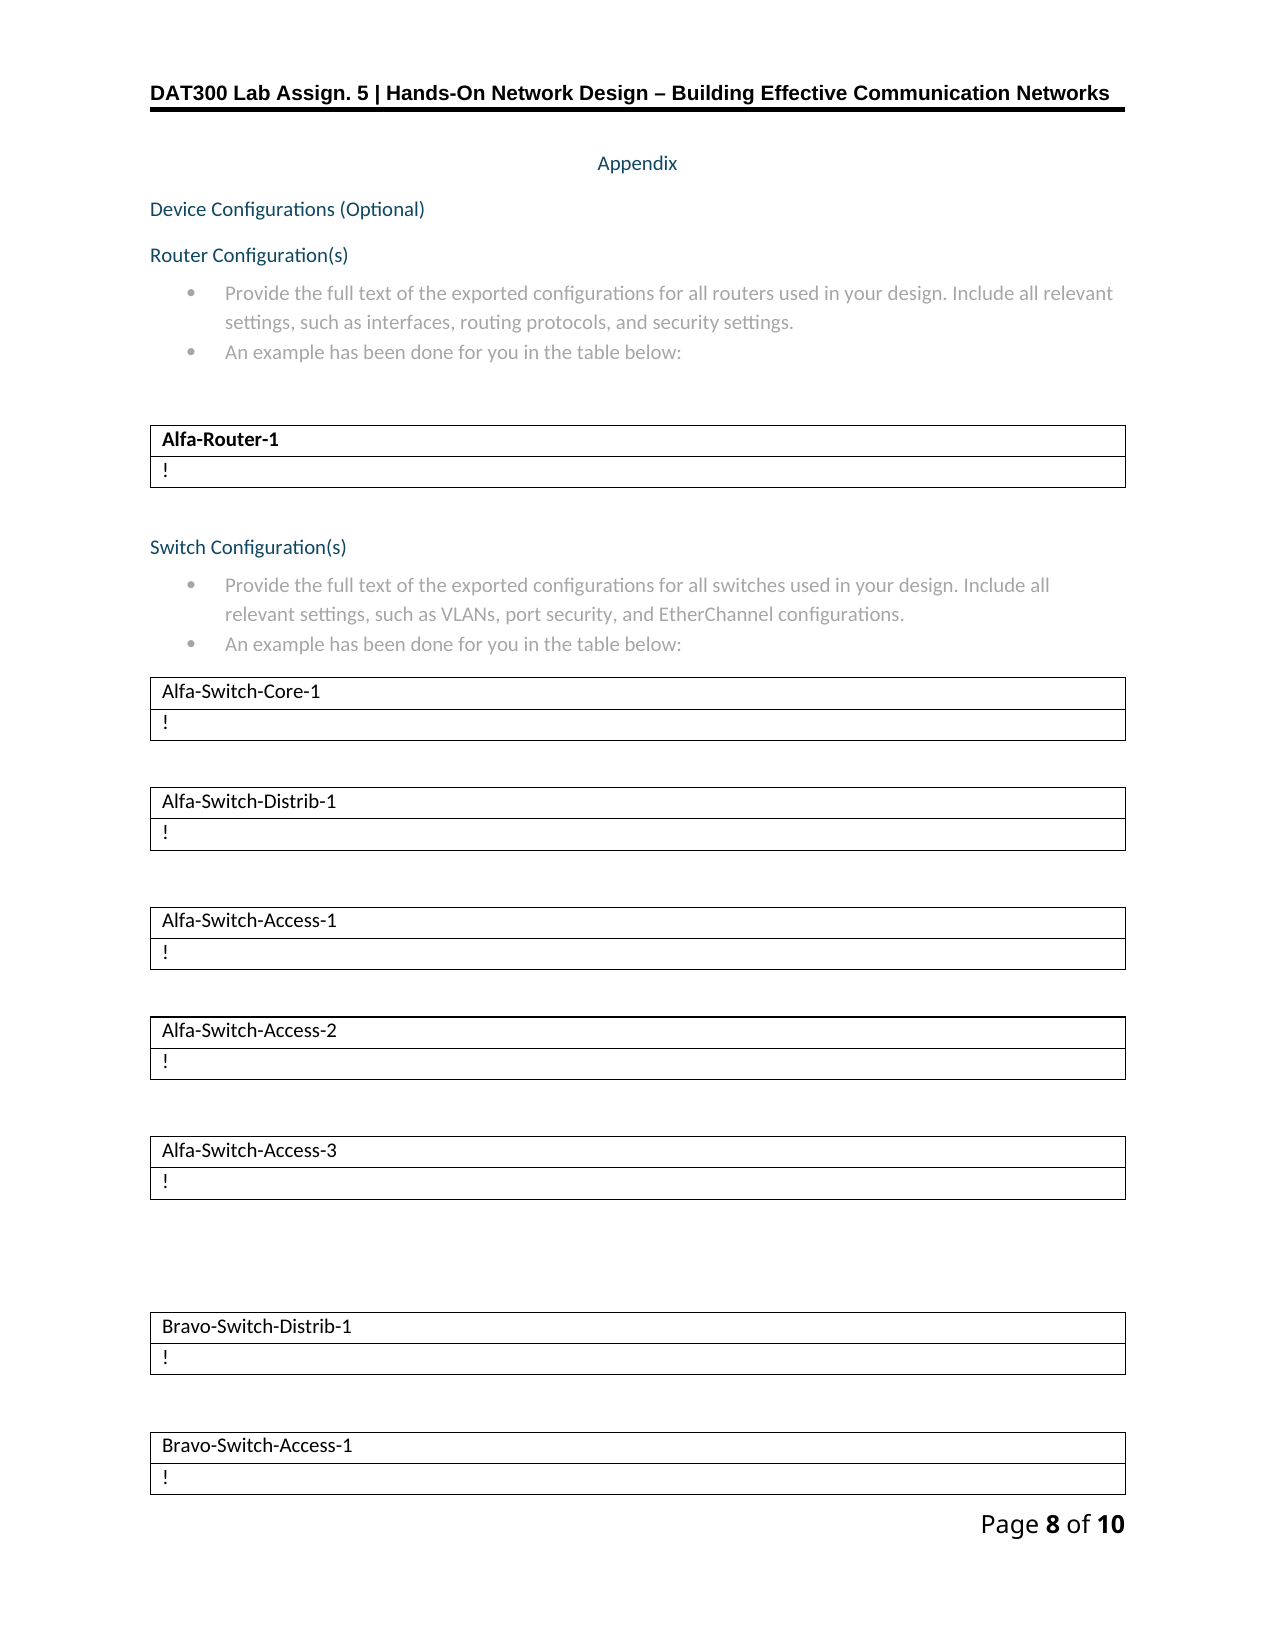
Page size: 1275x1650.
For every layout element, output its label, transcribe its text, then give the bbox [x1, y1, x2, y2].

table_cell ! [151, 1344, 1125, 1374]
list An example has been done for you in the table below: [187, 631, 1125, 657]
table_header Alfa-Switch-Access-2 [151, 1018, 1125, 1048]
subtitle Router Configuration(s) [150, 242, 1125, 268]
table_cell ! [151, 819, 1125, 849]
subtitle Appendix [150, 150, 1125, 175]
table_cell ! [151, 710, 1125, 740]
table_header Alfa-Switch-Core-1 [151, 678, 1125, 708]
table_cell ! [151, 457, 1125, 487]
list Provide the full text of the exported configurations for all routers used in your design. Include all relevant settings, such as interfaces, routing protocols, and security settings. [187, 280, 1125, 335]
list Provide the full text of the exported configurations for all switches used in your design. Include all relevant settings, such as VLANs, port security, and EtherChannel configurations. [187, 572, 1125, 627]
table_cell ! [151, 1464, 1125, 1494]
list An example has been done for you in the table below: [187, 339, 1125, 364]
table_cell ! [151, 939, 1125, 969]
table_header Bravo-Switch-Distrib-1 [151, 1313, 1125, 1343]
table_header Alfa-Switch-Access-1 [151, 908, 1125, 938]
table_header Alfa-Switch-Access-3 [151, 1137, 1125, 1167]
table_header Alfa-Switch-Distrib-1 [151, 788, 1125, 818]
table_cell ! [151, 1168, 1125, 1198]
table_cell ! [151, 1049, 1125, 1079]
table_header Alfa-Router-1 [151, 426, 1125, 456]
table_header Bravo-Switch-Access-1 [151, 1433, 1125, 1463]
subtitle Switch Configuration(s) [150, 534, 1125, 560]
subtitle Device Configurations (Optional) [150, 196, 1125, 222]
